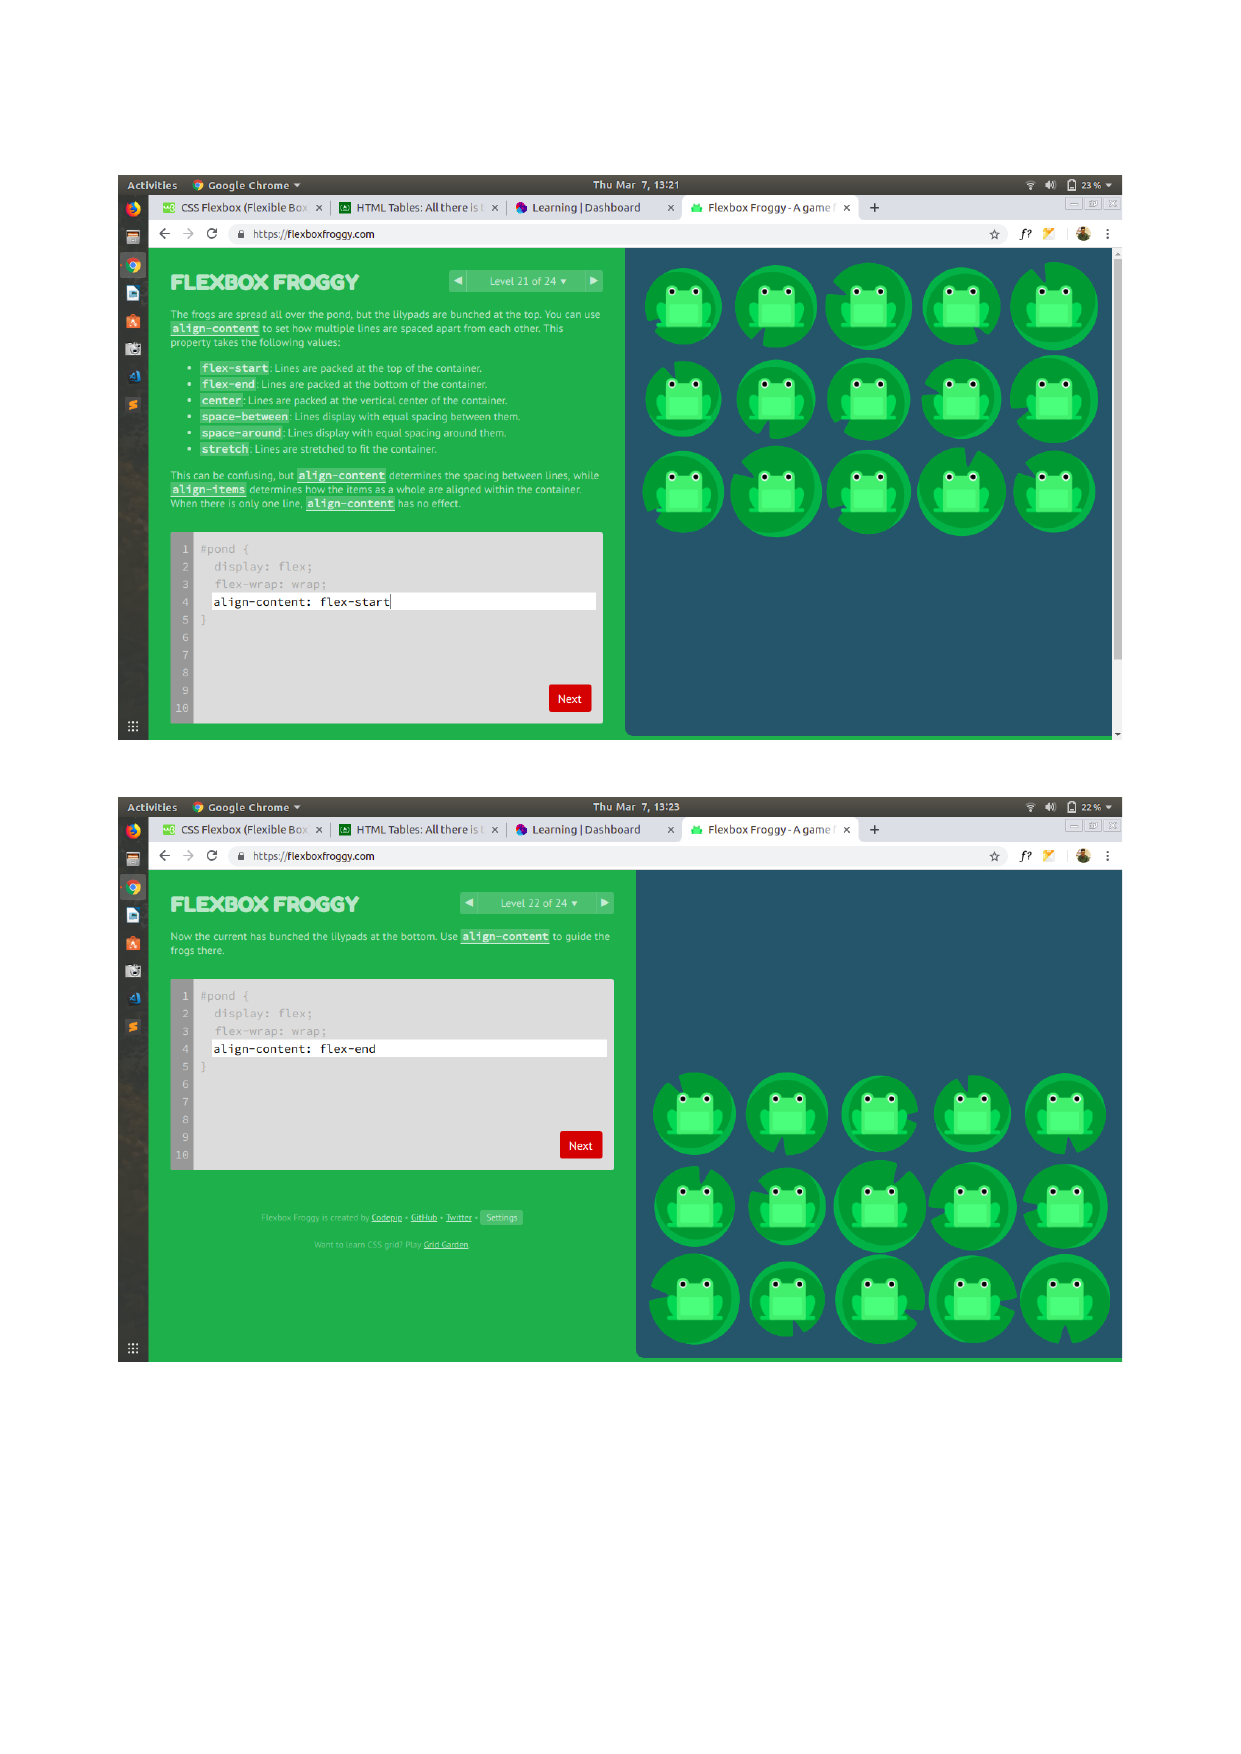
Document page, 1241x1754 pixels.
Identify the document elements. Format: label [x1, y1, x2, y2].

picture [118, 797, 1123, 1362]
picture [118, 175, 1123, 740]
